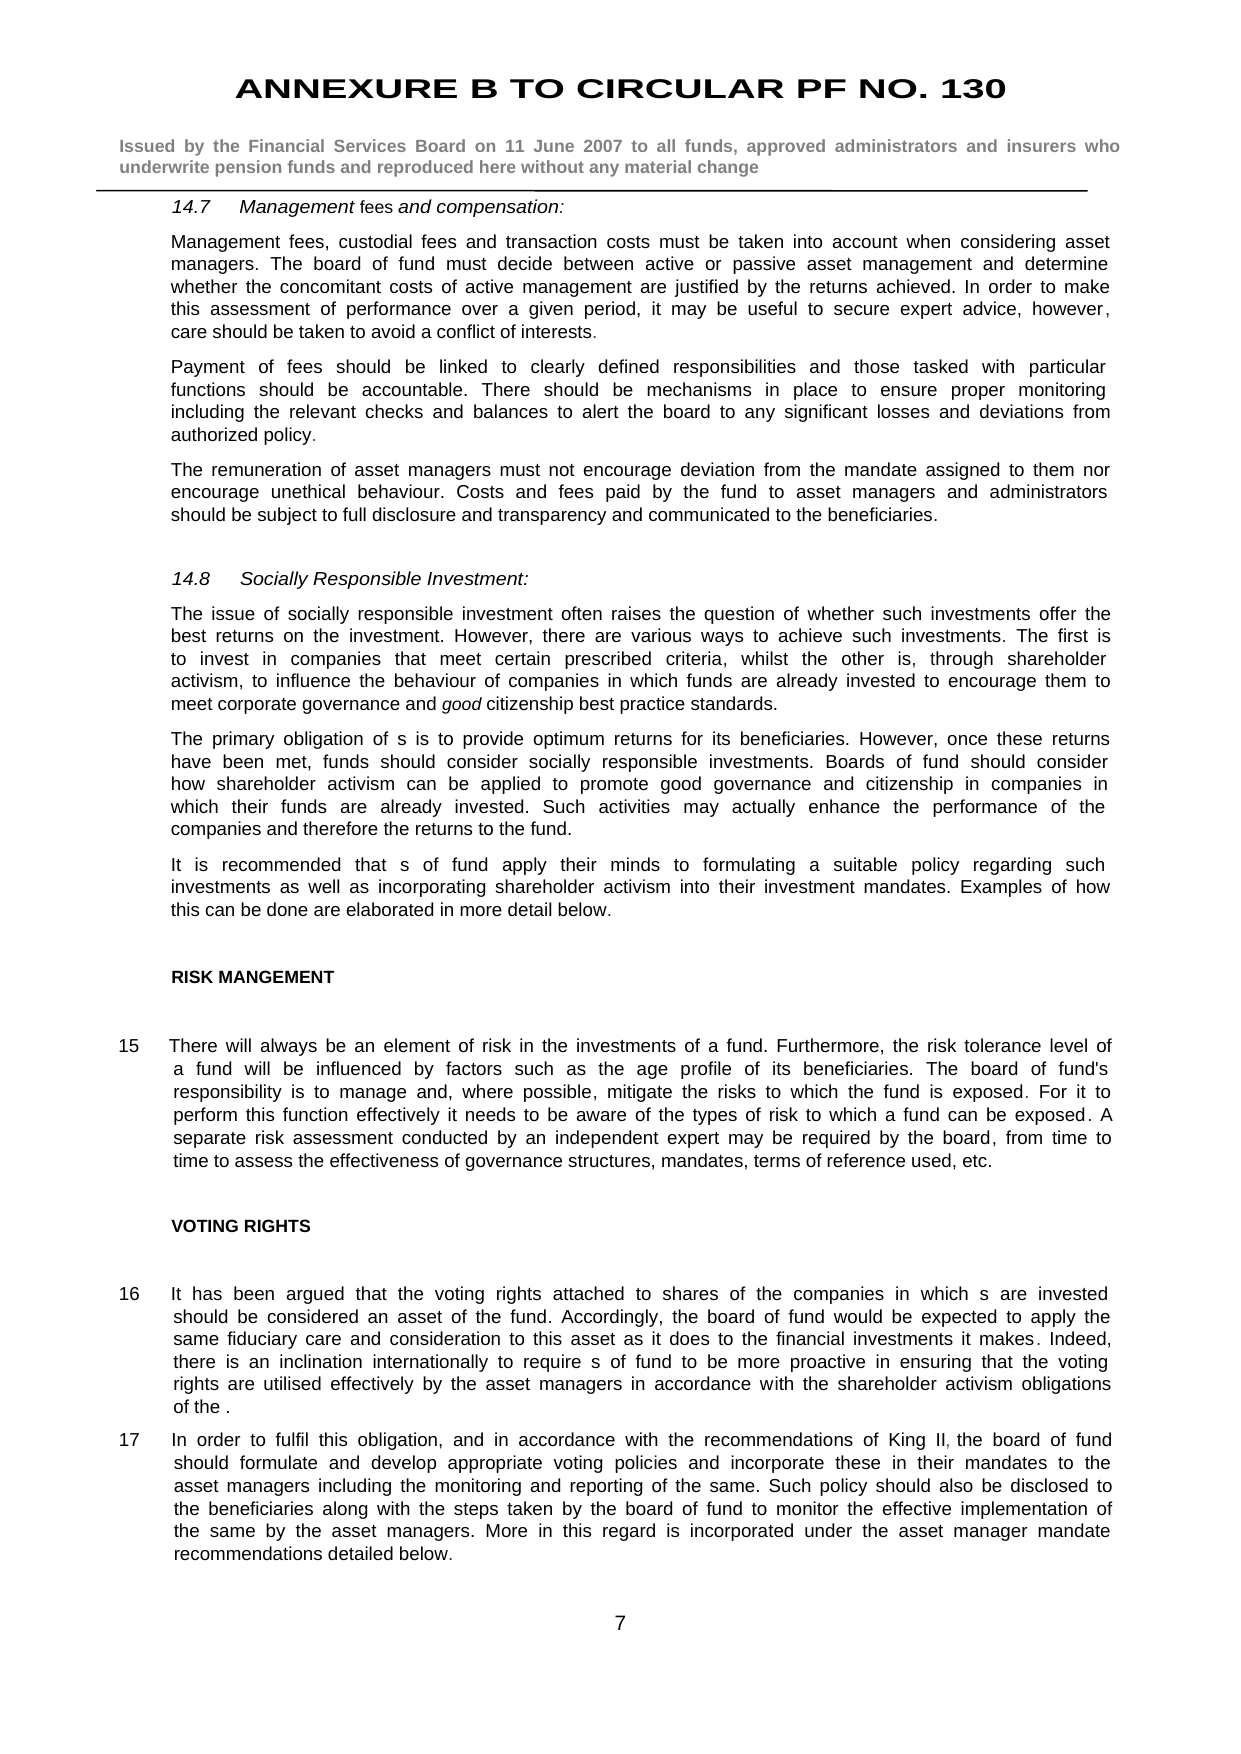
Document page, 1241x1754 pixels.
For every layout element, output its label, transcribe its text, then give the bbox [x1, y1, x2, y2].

text It is recommended that s of fund apply their minds to formulating a suitable policy regarding such investments as well as incorporating shareholder activism into their investment mandates. Examples of how this can be done are elaborated in more detail below. [171, 853, 1120, 921]
text 16 It has been argued that the voting rights attached to shares of the companies in which s are invested should be considered an asset of the fund. Accordingly, the board of fund would be expected to apply the same fiduciary care and consideration to this asset as it does to the financial investments it makes. Indeed, there is an inclination internationally to require s of fund to be more proactive in ensuring that the voting rights are utilised effectively by the asset managers in accordance with the shareholder activism obligations of the . [118, 1283, 1120, 1418]
text VOTING RIGHTS [171, 1215, 1122, 1236]
text The primary obligation of s is to provide optimum returns for its beneficiaries. However, once these returns have been met, funds should consider socially responsible investments. Boards of fund should consider how shareholder activism can be applied to promote good governance and citizenship in companies in which their funds are already invested. Such activities may actually enhance the performance of the companies and therefore the returns to the fund. [171, 728, 1120, 840]
text 15 There will always be an element of risk in the investments of a fund. Furthermore, the risk tolerance level of a fund will be influenced by factors such as the age profile of its beneficiaries. The board of fund's responsibility is to manage and, where possible, mitigate the risks to which the fund is exposed. For it to perform this function effectively it needs to be aware of the types of risk to which a fund can be exposed. A separate risk assessment conducted by an independent expert may be required by the board, from time to time to assess the effectiveness of governance structures, mandates, terms of reference used, etc. [118, 1034, 1121, 1172]
text 17 In order to fulfil this obligation, and in accordance with the recommendations of King II, the board of fund should formulate and develop appropriate voting policies and incorporate these in their mandates to the asset managers including the monitoring and reporting of the same. Such policy should also be disclosed to the beneficiaries along with the steps taken by the board of fund to monitor the effective implementation of the same by the asset managers. More in this regard is incorporated under the asset manager mandate recommendations detailed below. [118, 1428, 1122, 1565]
text The remuneration of asset managers must not encourage deviation from the mandate assigned to them nor encourage unethical behaviour. Costs and fees paid by the fund to asset managers and administrators should be subject to full disclosure and transparency and communicated to the beneficiaries. [171, 458, 1120, 526]
text RISK MANGEMENT [171, 967, 1122, 987]
text Management fees, custodial fees and transaction costs must be taken into account when considering asset managers. The board of fund must decide between active or passive asset management and determine whether the concomitant costs of active management are justified by the returns achieved. In order to make this assessment of performance over a given period, it may be useful to secure expert advice, however, care should be taken to avoid a conflict of interests. [171, 230, 1120, 343]
text 14.8 Socially Responsible Investment: [118, 570, 1122, 589]
text 14.7 Management fees and compensation: [118, 197, 1122, 217]
text The issue of socially responsible investment often raises the question of whether such investments offer the best returns on the investment. However, there are various ways to achieve such investments. The first is to invest in companies that meet certain prescribed criteria, whilst the other is, through shareholder activism, to influence the behaviour of companies in which funds are already invested to encourage them to meet corporate governance and good citizenship best practice standards. [171, 602, 1120, 715]
text Payment of fees should be linked to clearly defined responsibilities and those tasked with particular functions should be accountable. There should be mechanisms in place to ensure proper monitoring including the relevant checks and balances to alert the board to any significant losses and deviations from authorized policy. [171, 356, 1120, 446]
